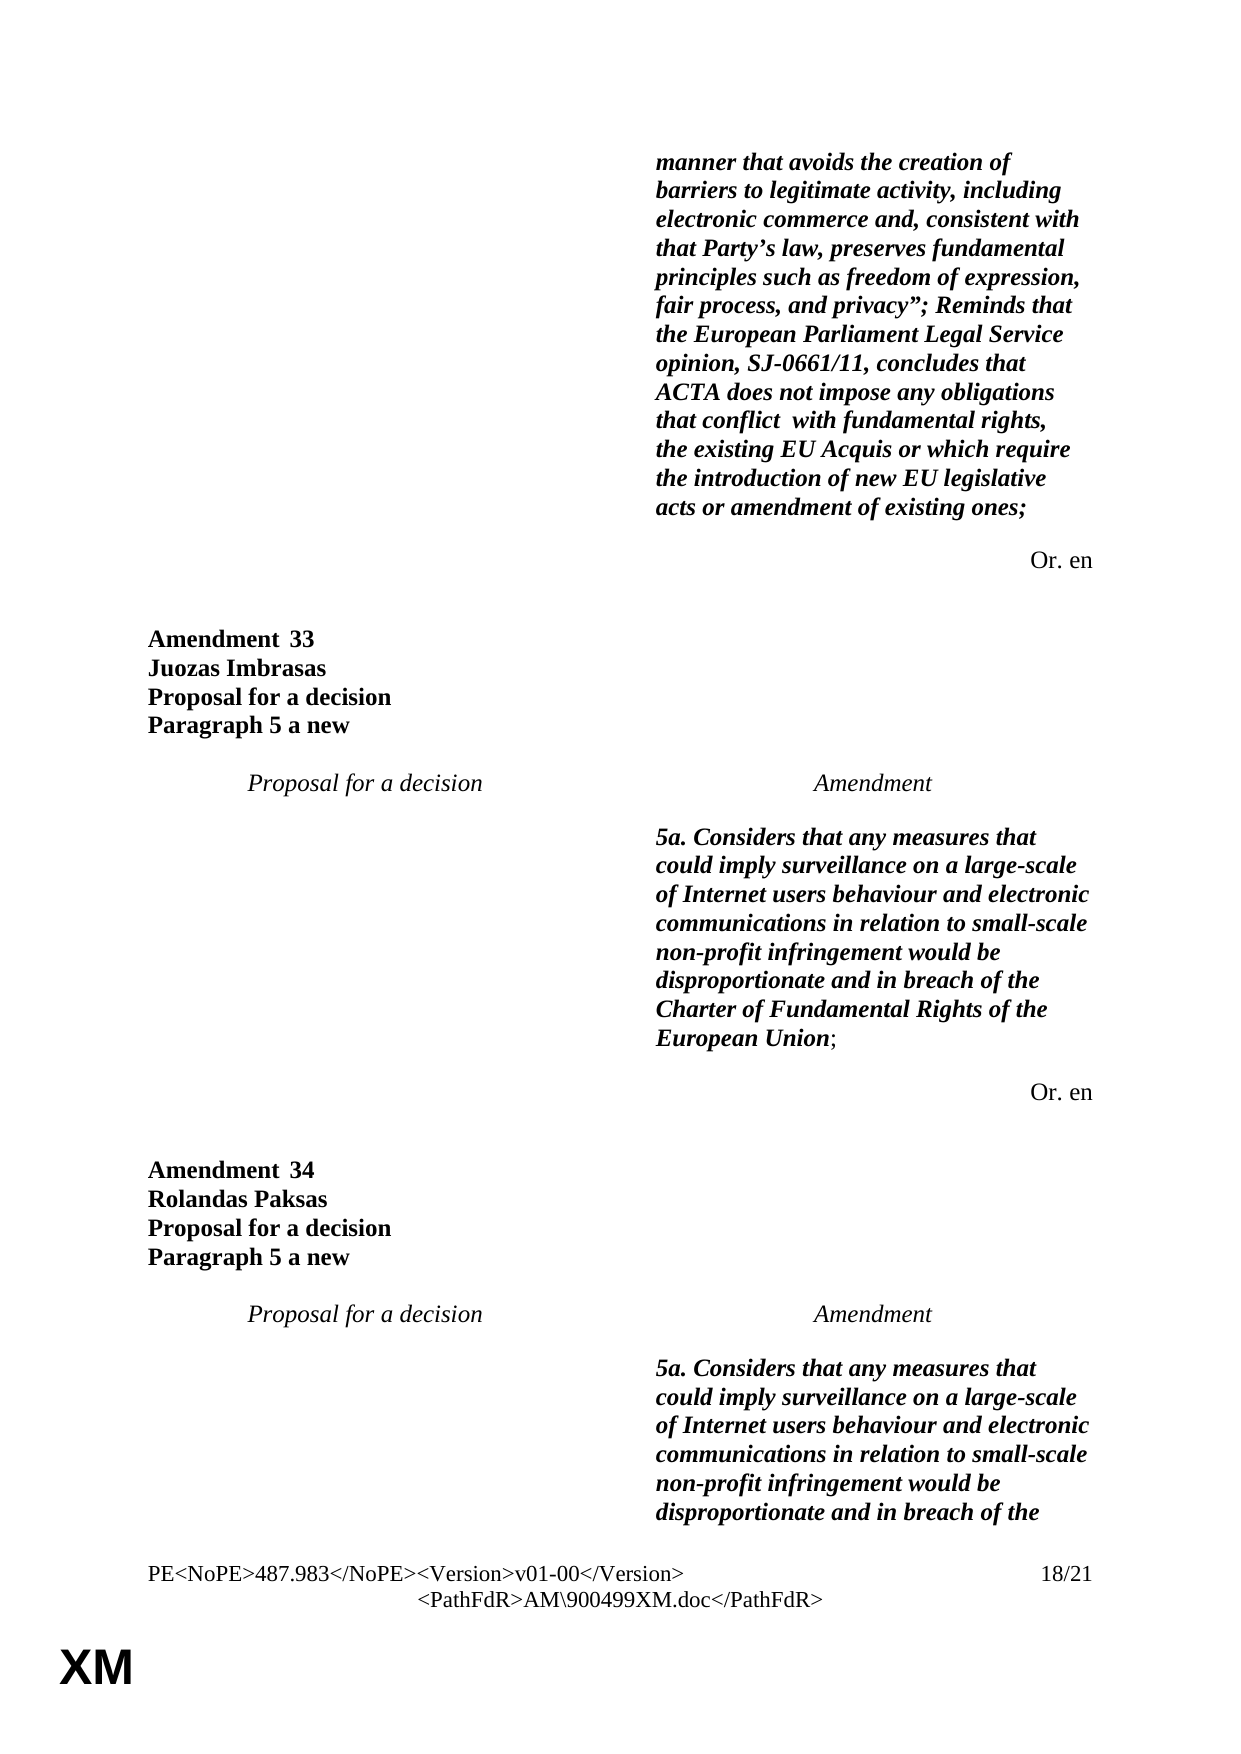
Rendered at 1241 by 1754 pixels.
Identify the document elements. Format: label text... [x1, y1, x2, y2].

table_cell Proposal for a decision [112, 1299, 620, 1353]
text Or. <Original>{EN}en</Original> [148, 1077, 1093, 1106]
table_cell manner that avoids the creation of barriers to legitimate activity, including electronic commerce and, consistent with that Party’s law, preserves fundamental principles such as freedom of expression, fair process, and privacy”; Reminds that the European Parliament Legal Service opinion, SJ-0661/11, concludes that ACTA does not impose any obligations that conflict with fundamental rights, the existing EU Acquis or which require the introduction of new EU legislative acts or amendment of existing ones; [620, 147, 1128, 521]
text <DocAmend>Proposal for a decision</DocAmend> [148, 682, 1093, 711]
text Or. <Original>{EN}en</Original> [148, 546, 1093, 574]
text <RepeatBlock-Amend><Amend>Amendment <NumAm>33</NumAm> [148, 624, 1093, 653]
text <RepeatBlock-By><Members>Juozas Imbrasas</Members> [148, 653, 1093, 682]
table_cell 5a. Considers that any measures that could imply surveillance on a large-scale of Internet users behaviour and electronic communications in relation to small-scale non-profit infringement would be disproportionate and in breach of the [620, 1353, 1128, 1526]
text <RepeatBlock-Amend><Amend>Amendment <NumAm>34</NumAm> [148, 1156, 1093, 1184]
table_cell Proposal for a decision [112, 768, 620, 822]
table_cell Amendment [620, 768, 1128, 822]
table_cell 5a. Considers that any measures that could imply surveillance on a large-scale of Internet users behaviour and electronic communications in relation to small-scale non-profit infringement would be disproportionate and in breach of the Charter of Fundamental Rights of the European Union; [620, 822, 1128, 1052]
text <DocAmend>Proposal for a decision</DocAmend> [148, 1213, 1093, 1242]
table_header [112, 739, 1128, 768]
table_cell [112, 1353, 620, 1526]
table_header [112, 1271, 1128, 1299]
table_cell Amendment [620, 1299, 1128, 1353]
text <Article>Paragraph 5 a new</Article> [148, 1242, 1093, 1271]
text <Article>Paragraph 5 a new</Article> [148, 711, 1093, 739]
table_cell [112, 822, 620, 1052]
table_cell [112, 147, 620, 521]
text <RepeatBlock-By><Members>Rolandas Paksas</Members> [148, 1184, 1093, 1213]
